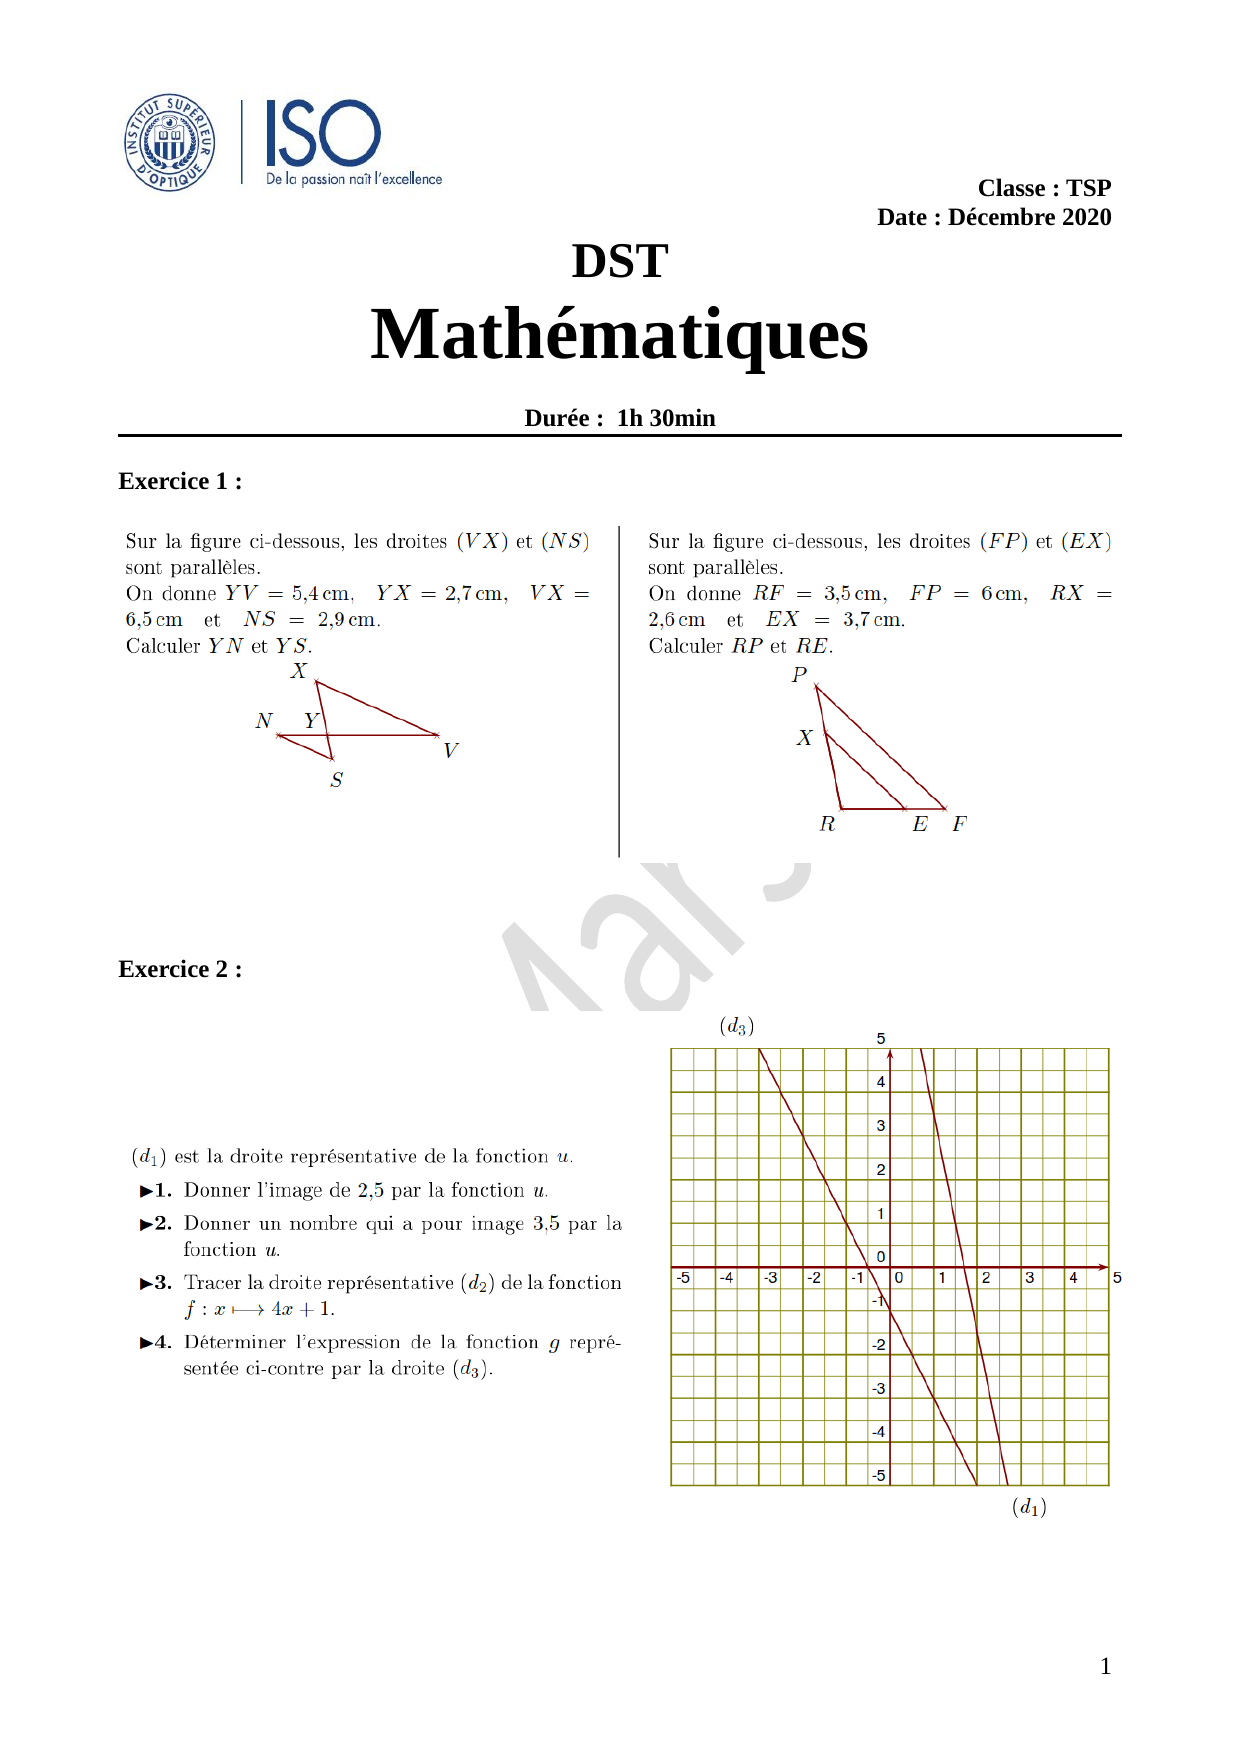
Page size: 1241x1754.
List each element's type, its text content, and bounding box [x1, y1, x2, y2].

text DST [118, 231, 1122, 288]
text [531, 963, 551, 983]
picture [118, 523, 1123, 863]
picture [118, 88, 455, 197]
picture [118, 1011, 1123, 1522]
text Exercice 2 : [118, 954, 519, 983]
text [548, 954, 632, 983]
text [690, 954, 1122, 983]
text [641, 954, 679, 983]
text Exercice 1 : [118, 466, 1122, 494]
text Mathématiques [118, 288, 1122, 374]
text Durée : 1h 30min [118, 403, 1122, 434]
